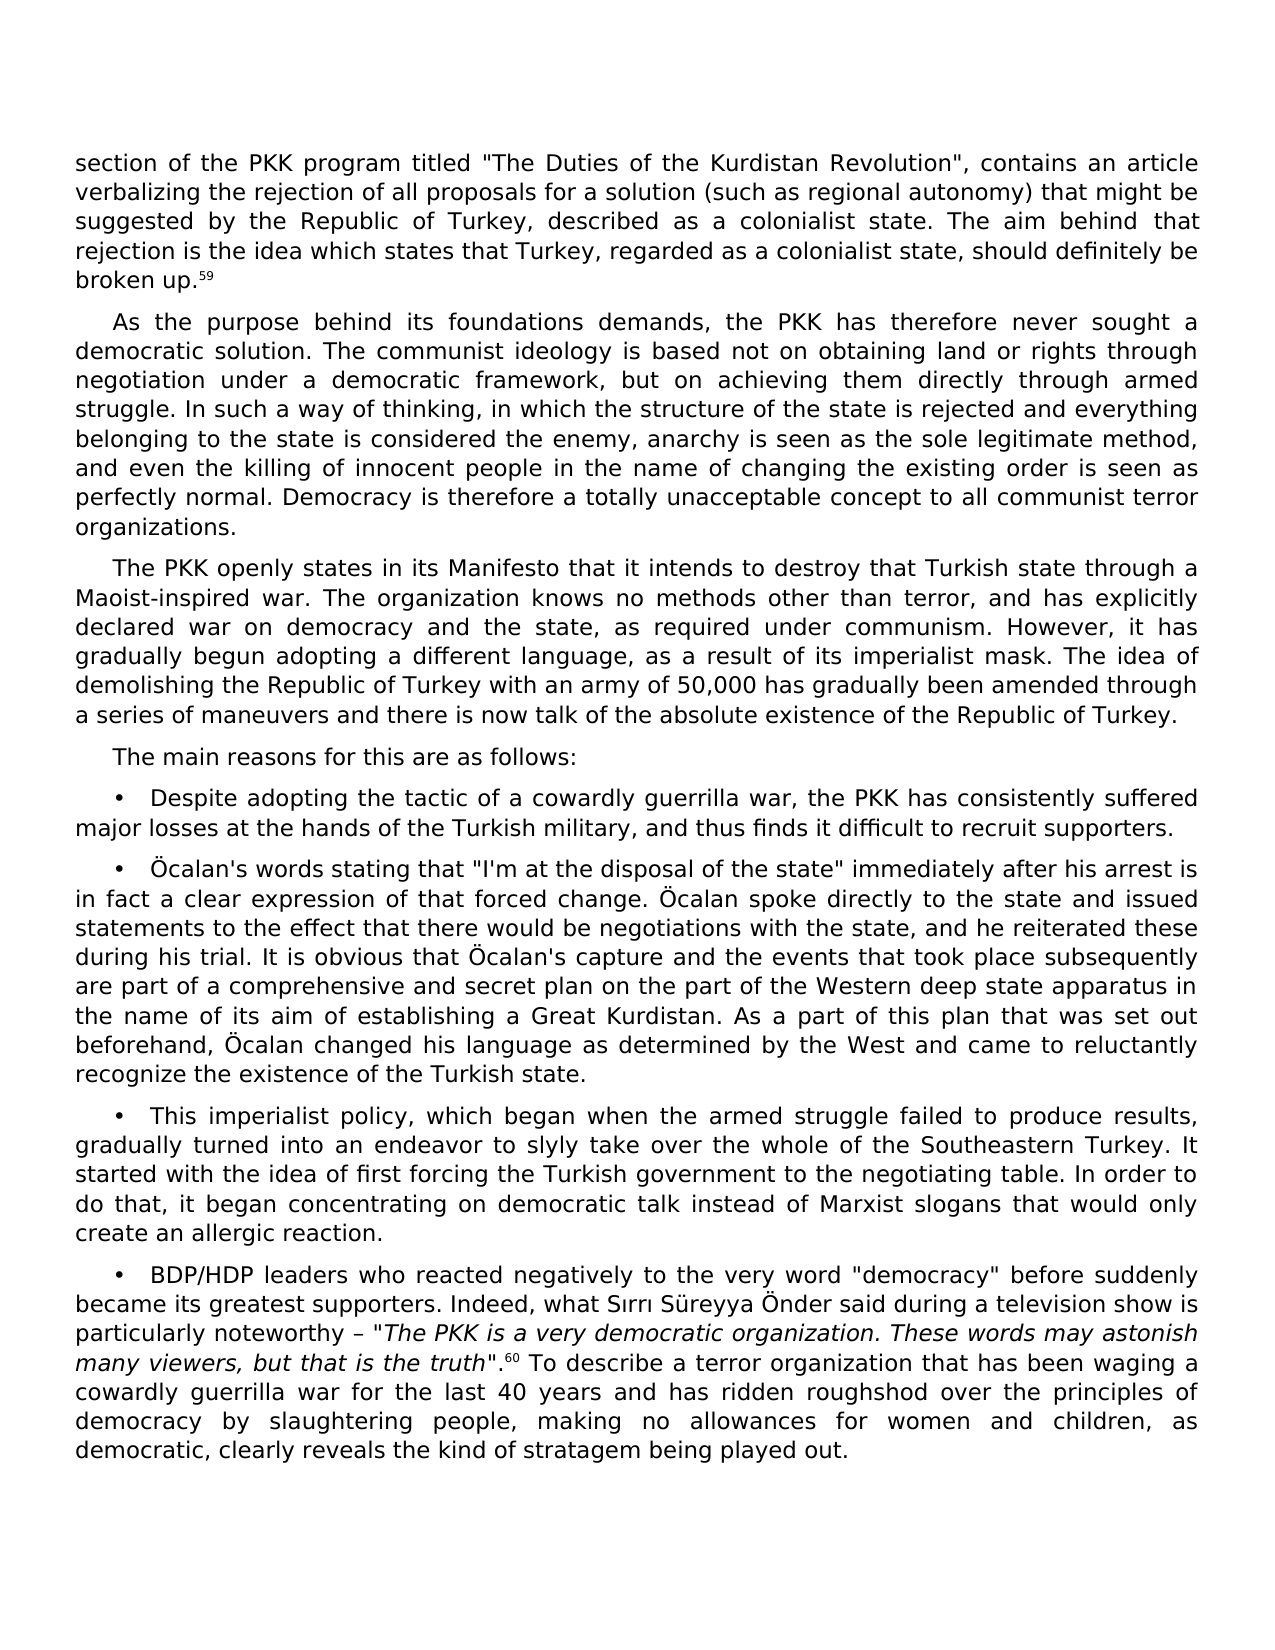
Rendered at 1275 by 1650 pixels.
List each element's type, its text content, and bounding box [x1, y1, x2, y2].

text section of the PKK program titled "The Duties of the Kurdistan Revolution", contains an article verbalizing the rejection of all proposals for a solution (such as regional autonomy) that might be suggested by the Republic of Turkey, described as a colonialist state. The aim behind that rejection is the idea which states that Turkey, regarded as a colonialist state, should definitely be broken up.59 [75, 150, 1200, 294]
text • Öcalan's words stating that "I'm at the disposal of the state" immediately after his arrest is in fact a clear expression of that forced change. Öcalan spoke directly to the state and issued statements to the effect that there would be negotiations with the state, and he reiterated these during his trial. It is obvious that Öcalan's capture and the events that took place subsequently are part of a comprehensive and secret plan on the part of the Western deep state apparatus in the name of its aim of establishing a Great Kurdistan. As a part of this plan that was set out beforehand, Öcalan changed his language as determined by the West and came to reluctantly recognize the existence of the Turkish state. [75, 856, 1200, 1088]
text • This imperialist policy, which began when the armed struggle failed to produce results, gradually turned into an endeavor to slyly take over the whole of the Southeastern Turkey. It started with the idea of first forcing the Turkish government to the negotiating table. In order to do that, it began concentrating on democratic talk instead of Marxist slogans that would only create an allergic reaction. [75, 1103, 1200, 1247]
text As the purpose behind its foundations demands, the PKK has therefore never sought a democratic solution. The communist ideology is based not on obtaining land or rights through negotiation under a democratic framework, but on achieving them directly through armed struggle. In such a way of thinking, in which the structure of the state is rejected and everything belonging to the state is considered the enemy, anarchy is seen as the sole legitimate method, and even the killing of innocent people in the name of changing the existing order is seen as perfectly normal. Democracy is therefore a totally unacceptable concept to all communist terror organizations. [75, 309, 1200, 540]
text • Despite adopting the tactic of a cowardly guerrilla war, the PKK has consistently suffered major losses at the hands of the Turkish military, and thus finds it difficult to recruit supporters. [75, 785, 1200, 841]
text • BDP/HDP leaders who reacted negatively to the very word "democracy" before suddenly became its greatest supporters. Indeed, what Sırrı Süreyya Önder said during a television show is particularly noteworthy – "The PKK is a very democratic organization. These words may astonish many viewers, but that is the truth".60 To describe a terror organization that has been waging a cowardly guerrilla war for the last 40 years and has ridden roughshod over the principles of democracy by slaughtering people, making no allowances for women and children, as democratic, clearly reveals the kind of stratagem being played out. [75, 1262, 1200, 1464]
text The main reasons for this are as follows: [75, 744, 1200, 770]
text The PKK openly states in its Manifesto that it intends to destroy that Turkish state through a Maoist-inspired war. The organization knows no methods other than terror, and has explicitly declared war on democracy and the state, as required under communism. However, it has gradually begun adopting a different language, as a result of its imperialist mask. The idea of demolishing the Republic of Turkey with an army of 50,000 has gradually been amended through a series of maneuvers and there is now talk of the absolute existence of the Republic of Turkey. [75, 556, 1200, 728]
